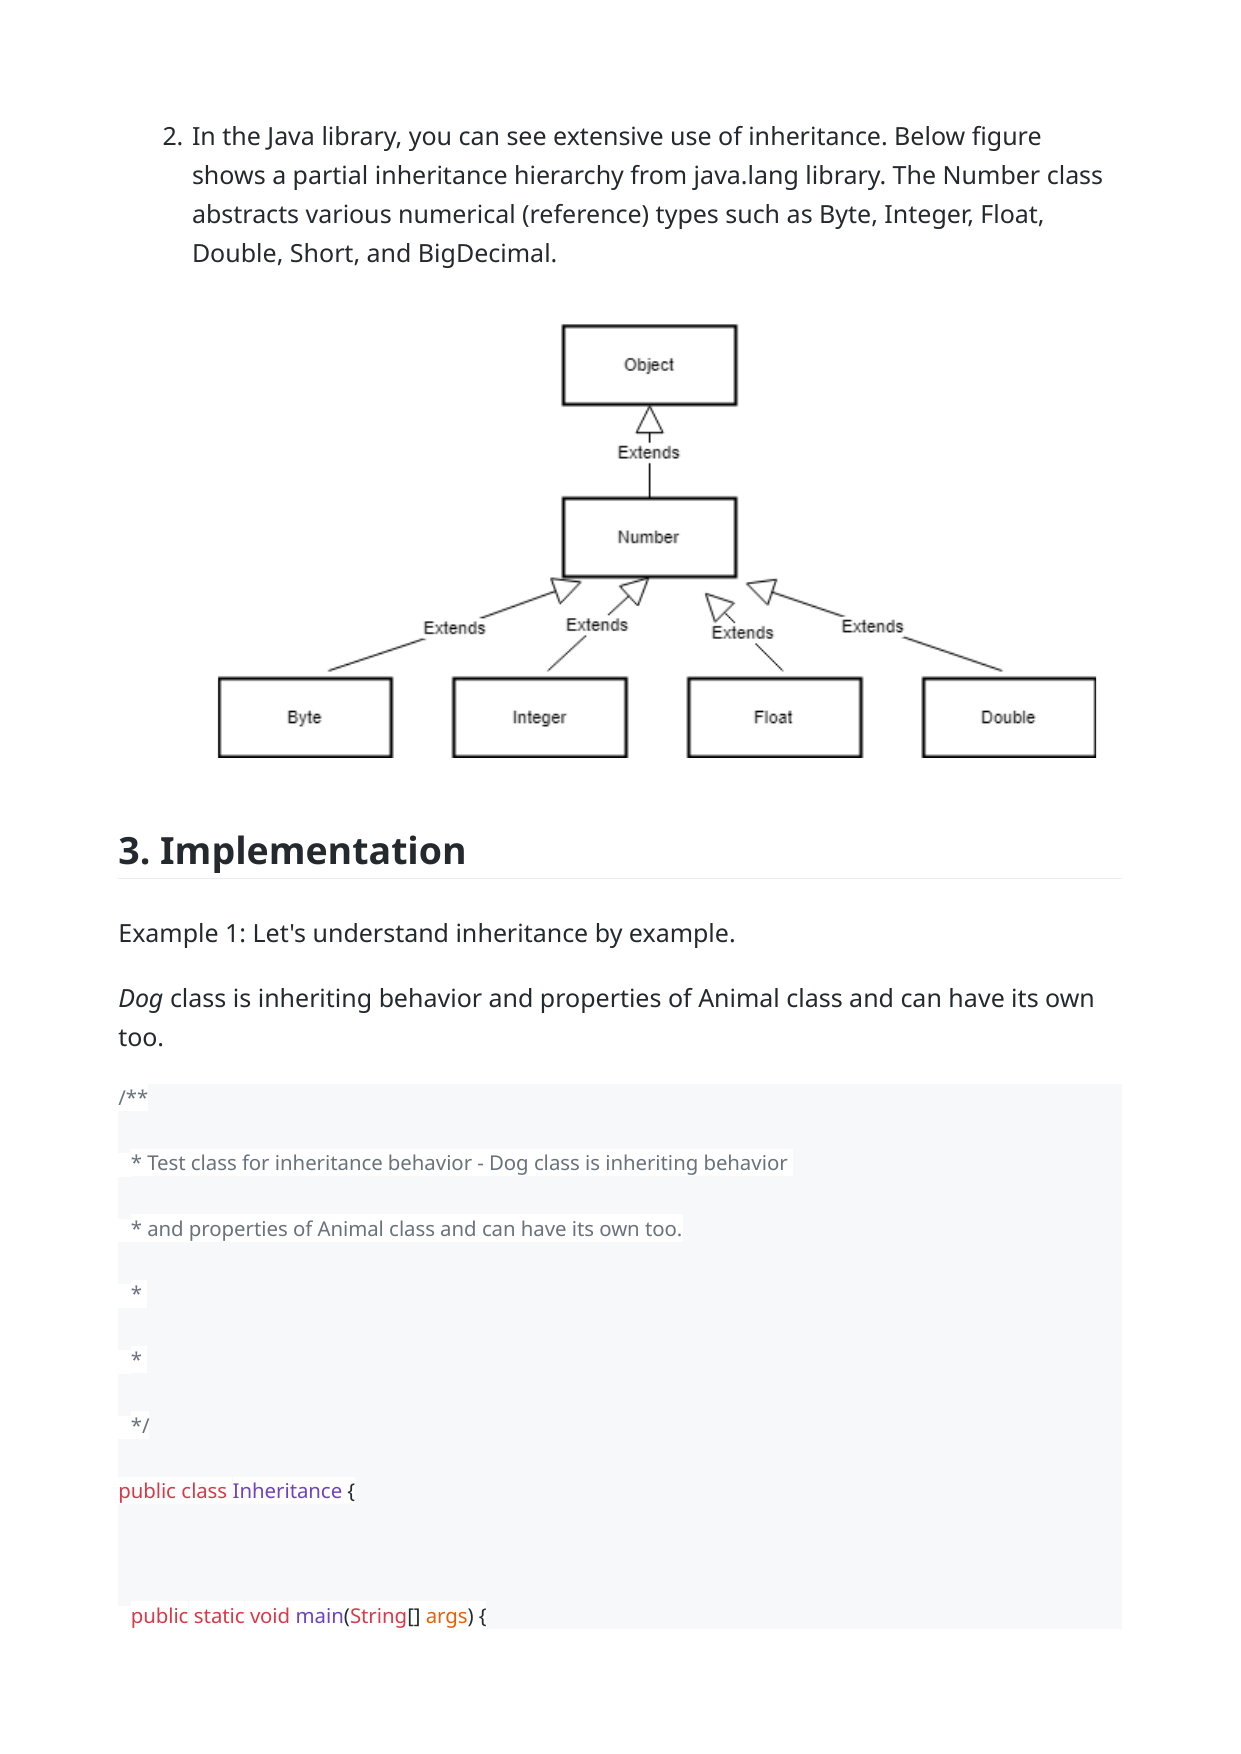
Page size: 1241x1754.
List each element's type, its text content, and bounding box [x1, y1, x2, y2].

subtitle 3. Implementation [118, 824, 1122, 878]
text Dog class is inheriting behavior and properties of Animal class and can have its own too. [118, 980, 1122, 1053]
text * and properties of Animal class and can have its own too. [118, 1214, 1122, 1242]
text * Test class for inheritance behavior - Dog class is inheriting behavior [118, 1149, 1122, 1177]
text /** [118, 1084, 1122, 1111]
picture [217, 324, 1097, 758]
text * [118, 1280, 1122, 1308]
text Example 1: Let's understand inheritance by example. [118, 916, 1122, 950]
list In the Java library, you can see extensive use of inheritance. Below figure shows a partial inheritance hierarchy from java.lang library. The Number class abstracts various numerical (reference) types such as Byte, Integer, Float, Double, Short, and BigDecimal. [162, 118, 1122, 270]
text * [118, 1346, 1122, 1374]
text public static void main(String[] args) { [118, 1601, 1122, 1629]
text */ [118, 1411, 1122, 1439]
text public class Inheritance { [118, 1477, 1122, 1504]
